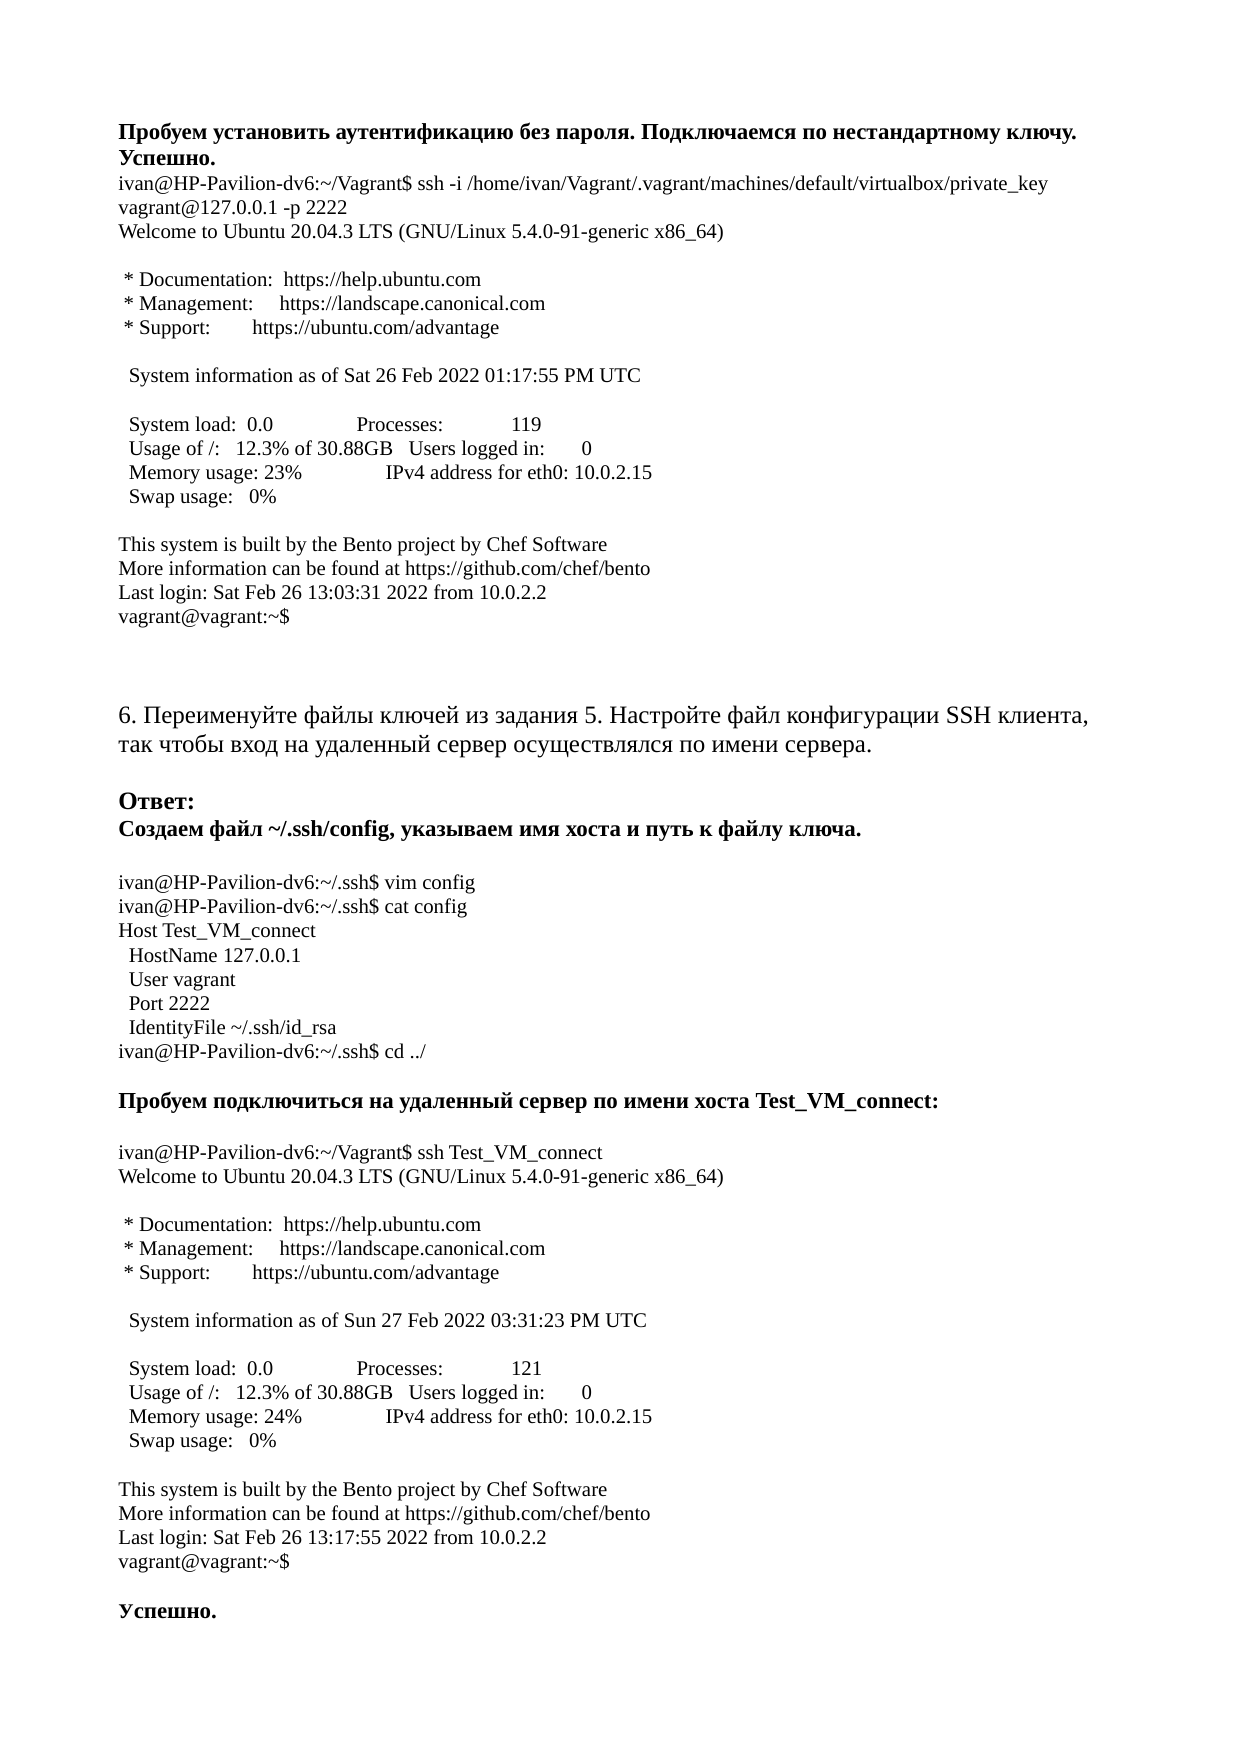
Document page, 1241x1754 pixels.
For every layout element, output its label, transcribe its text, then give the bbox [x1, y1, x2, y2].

text Memory usage: 23% IPv4 address for eth0: 10.0.2.15 [118, 459, 1122, 484]
text Welcome to Ubuntu 20.04.3 LTS (GNU/Linux 5.4.0-91-generic x86_64) [118, 1164, 1122, 1188]
text vagrant@vagrant:~$ [118, 1549, 1122, 1573]
text Ответ: [118, 786, 1122, 815]
text ivan@HP-Pavilion-dv6:~/Vagrant$ ssh Test_VM_connect [118, 1139, 1122, 1164]
text User vagrant [118, 967, 1122, 991]
text System load: 0.0 Processes: 121 [118, 1356, 1122, 1380]
text ivan@HP-Pavilion-dv6:~/.ssh$ cat config [118, 894, 1122, 918]
text More information can be found at https://github.com/chef/bento [118, 1501, 1122, 1524]
text * Support: https://ubuntu.com/advantage [118, 1260, 1122, 1284]
text Welcome to Ubuntu 20.04.3 LTS (GNU/Linux 5.4.0-91-generic x86_64) [118, 219, 1122, 243]
text This system is built by the Bento project by Chef Software [118, 532, 1122, 556]
text * Management: https://landscape.canonical.com [118, 1236, 1122, 1260]
text IdentityFile ~/.ssh/id_rsa [118, 1015, 1122, 1039]
text Last login: Sat Feb 26 13:17:55 2022 from 10.0.2.2 [118, 1524, 1122, 1549]
text System information as of Sat 26 Feb 2022 01:17:55 PM UTC [118, 363, 1122, 387]
text ivan@HP-Pavilion-dv6:~/.ssh$ vim config [118, 870, 1122, 894]
text Swap usage: 0% [118, 1428, 1122, 1452]
text Swap usage: 0% [118, 484, 1122, 508]
text 6. Переименуйте файлы ключей из задания 5. Настройте файл конфигурации SSH клиента, так чтобы вход на удаленный сервер осуществлялся по имени сервера. [118, 700, 1122, 758]
text * Documentation: https://help.ubuntu.com [118, 1212, 1122, 1236]
text Пробуем подключиться на удаленный сервер по имени хоста Test_VM_connect: [118, 1087, 1122, 1113]
text Создаем файл ~/.ssh/config, указываем имя хоста и путь к файлу ключа. [118, 815, 1122, 842]
text Last login: Sat Feb 26 13:03:31 2022 from 10.0.2.2 [118, 580, 1122, 604]
text Пробуем установить аутентификацию без пароля. Подключаемся по нестандартному ключу. Успешно. [118, 118, 1122, 171]
text Host Test_VM_connect [118, 918, 1122, 942]
text System load: 0.0 Processes: 119 [118, 411, 1122, 436]
text Успешно. [118, 1597, 1122, 1623]
text Usage of /: 12.3% of 30.88GB Users logged in: 0 [118, 436, 1122, 459]
text Usage of /: 12.3% of 30.88GB Users logged in: 0 [118, 1380, 1122, 1404]
text Port 2222 [118, 991, 1122, 1015]
text * Management: https://landscape.canonical.com [118, 291, 1122, 315]
text * Documentation: https://help.ubuntu.com [118, 267, 1122, 291]
text vagrant@vagrant:~$ [118, 604, 1122, 628]
text More information can be found at https://github.com/chef/bento [118, 556, 1122, 580]
text Memory usage: 24% IPv4 address for eth0: 10.0.2.15 [118, 1404, 1122, 1428]
text ivan@HP-Pavilion-dv6:~/.ssh$ cd ../ [118, 1039, 1122, 1063]
text HostName 127.0.0.1 [118, 942, 1122, 967]
text This system is built by the Bento project by Chef Software [118, 1476, 1122, 1501]
text System information as of Sun 27 Feb 2022 03:31:23 PM UTC [118, 1308, 1122, 1332]
text ivan@HP-Pavilion-dv6:~/Vagrant$ ssh -i /home/ivan/Vagrant/.vagrant/machines/default/virtualbox/private_key vagrant@127.0.0.1 -p 2222 [118, 171, 1122, 219]
text * Support: https://ubuntu.com/advantage [118, 315, 1122, 339]
